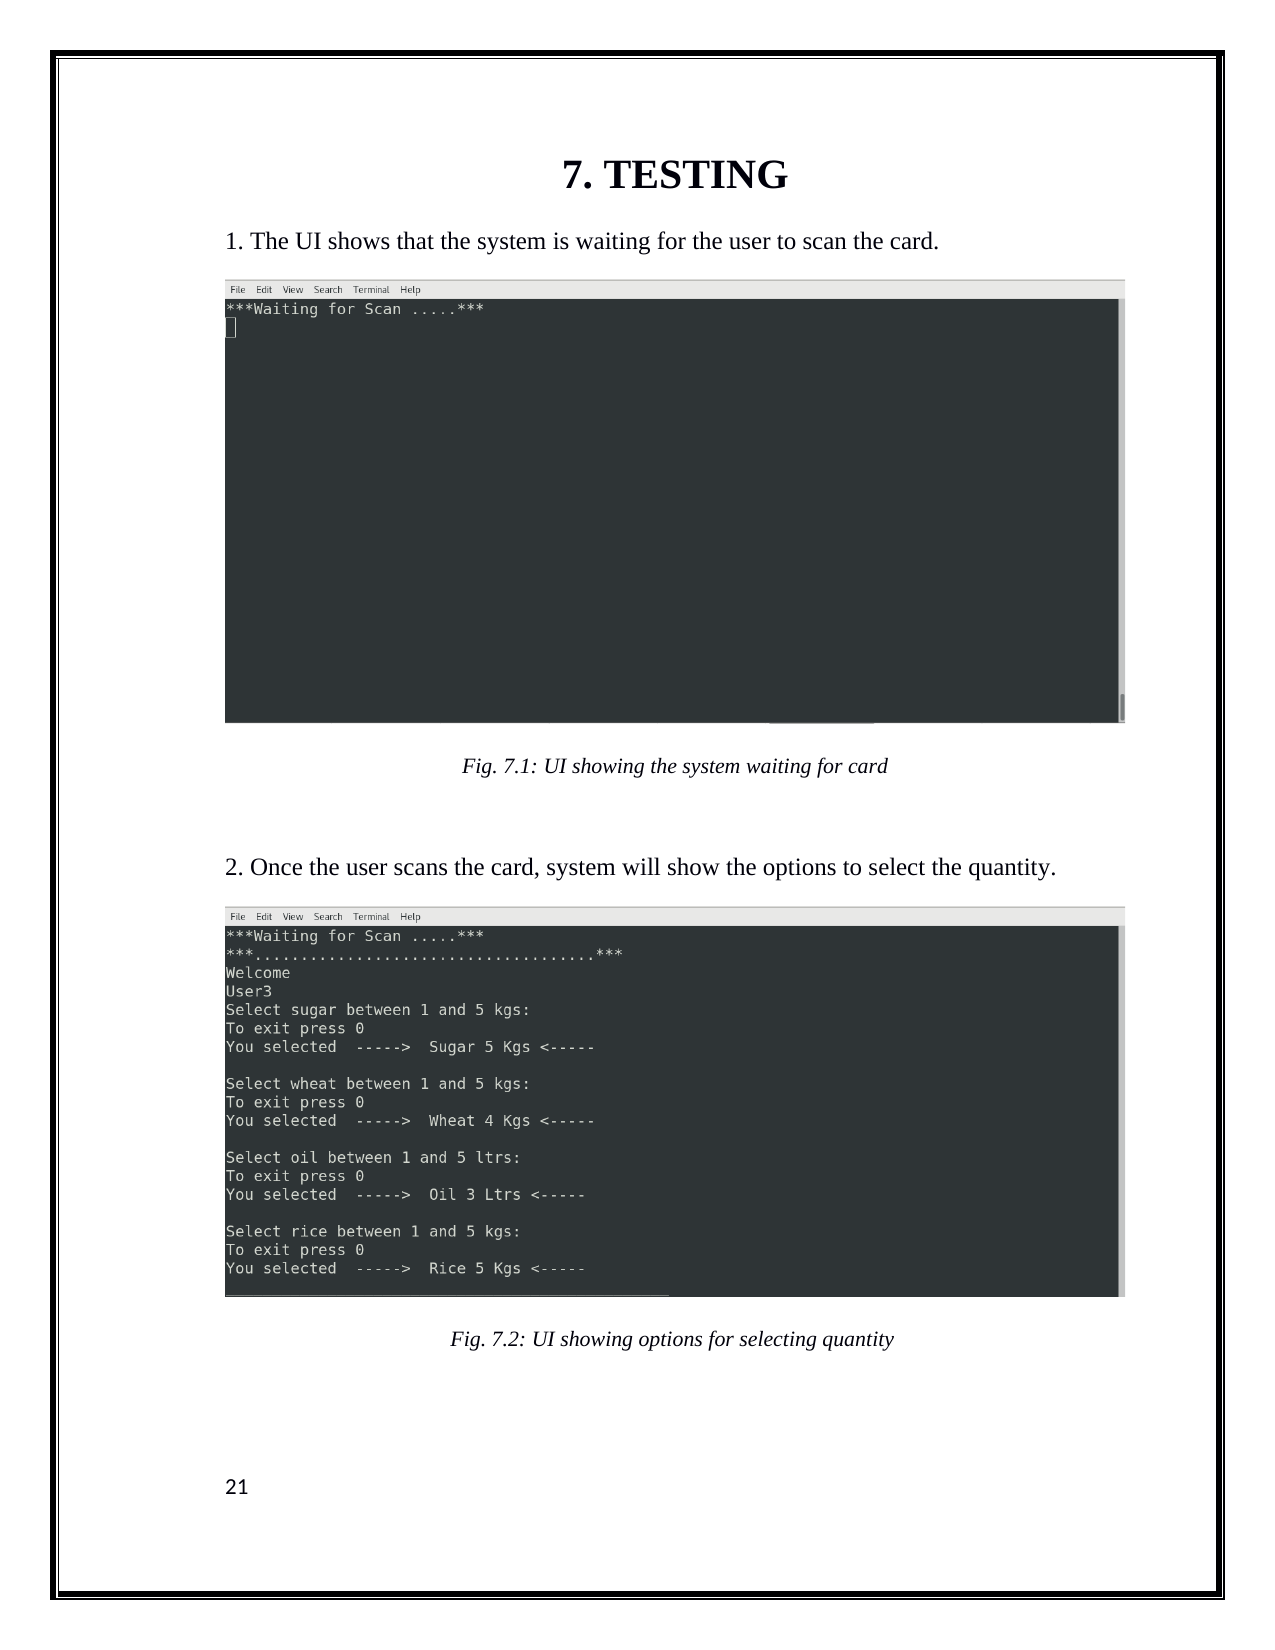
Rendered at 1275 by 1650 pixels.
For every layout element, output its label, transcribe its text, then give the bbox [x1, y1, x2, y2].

text 2. Once the user scans the card, system will show the options to select the quantity. [225, 852, 1125, 881]
text Fig. 7.1: UI showing the system waiting for card [225, 724, 1125, 778]
text Fig. 7.2: UI showing options for selecting quantity [225, 1297, 1125, 1351]
text 7. TESTING [225, 150, 1125, 198]
picture [225, 279, 1125, 724]
text 1. The UI shows that the system is waiting for the user to scan the card. [225, 226, 1125, 255]
picture [225, 906, 1125, 1297]
